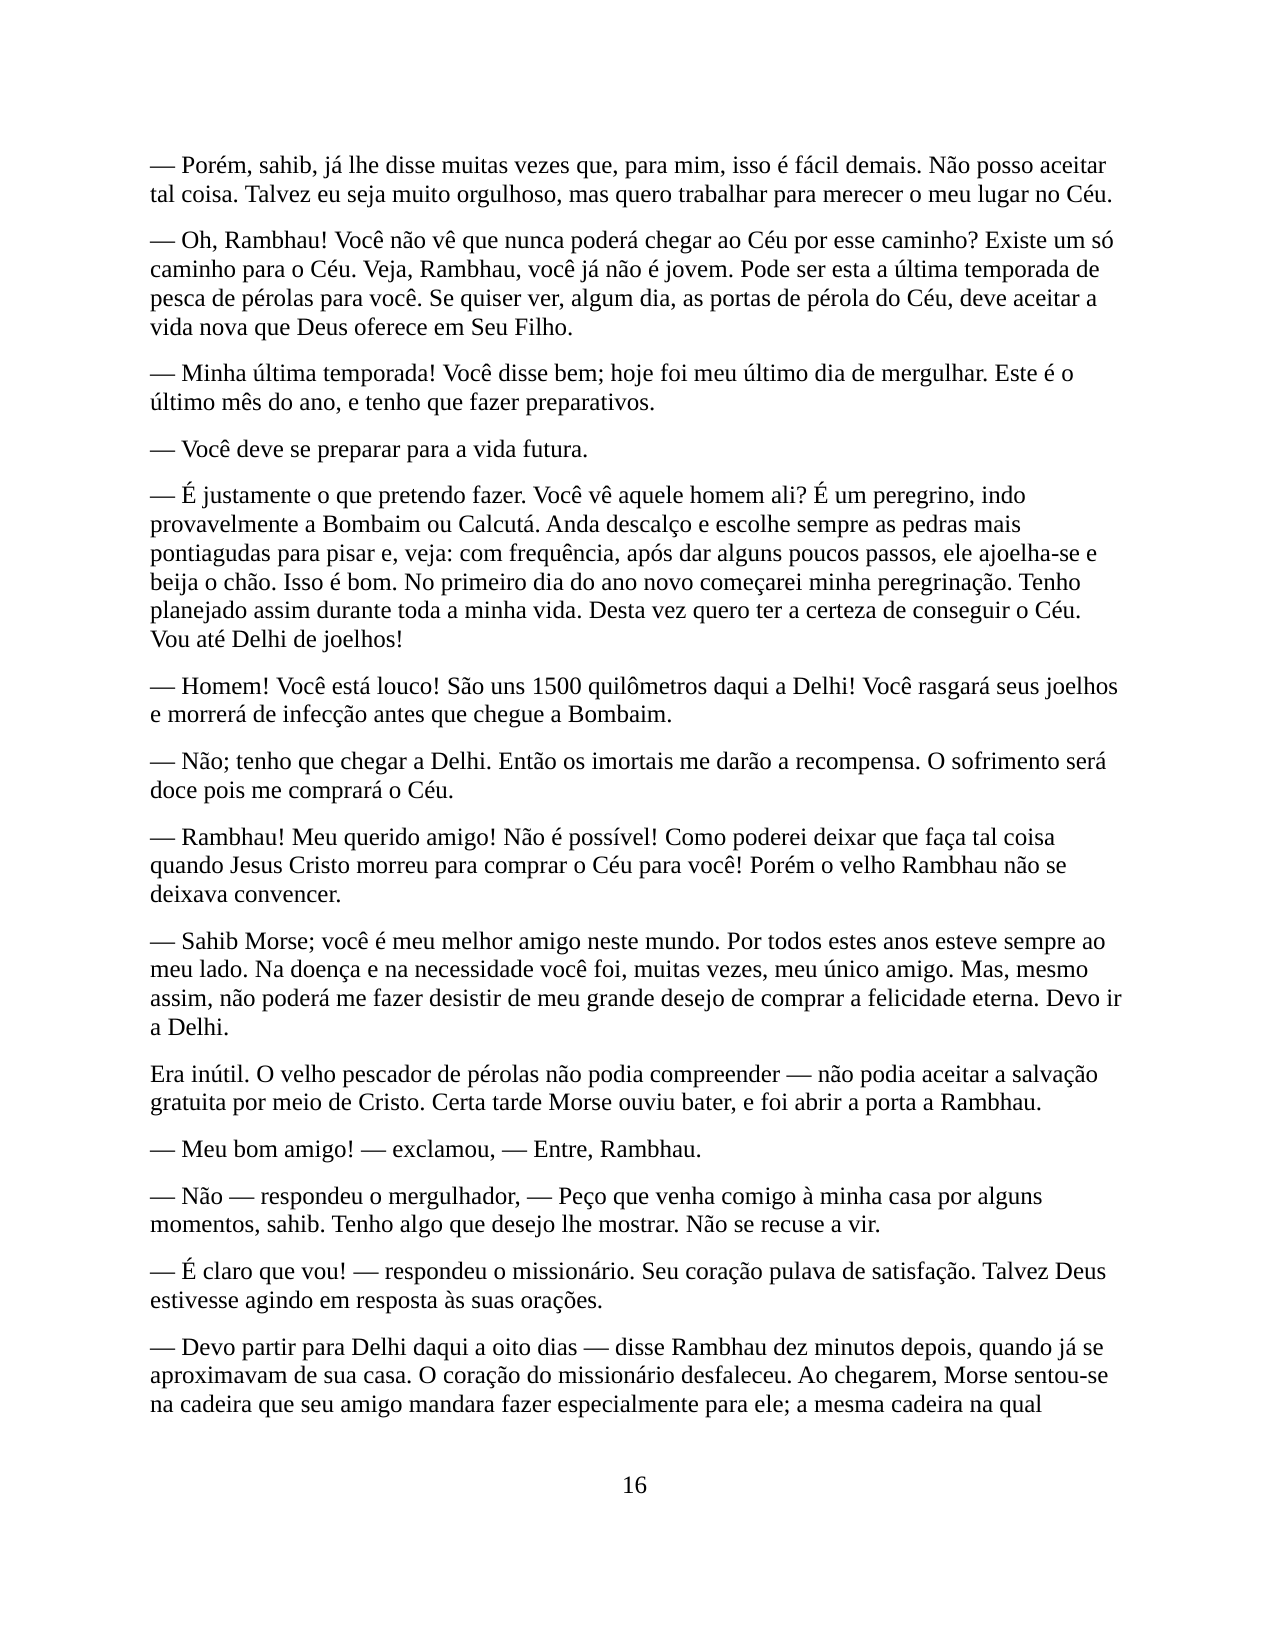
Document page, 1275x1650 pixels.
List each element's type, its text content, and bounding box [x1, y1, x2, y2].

text — Meu bom amigo! — exclamou, — Entre, Rambhau. [150, 1134, 1125, 1163]
text — Devo partir para Delhi daqui a oito dias — disse Rambhau dez minutos depois, quando já se aproximavam de sua casa. O coração do missionário desfaleceu. Ao chegarem, Morse sentou-se na cadeira que seu amigo mandara fazer especialmente para ele; a mesma cadeira na qual [150, 1332, 1125, 1418]
text — Sahib Morse; você é meu melhor amigo neste mundo. Por todos estes anos esteve sempre ao meu lado. Na doença e na necessidade você foi, muitas vezes, meu único amigo. Mas, mesmo assim, não poderá me fazer desistir de meu grande desejo de comprar a felicidade eterna. Devo ir a Delhi. [150, 926, 1125, 1041]
text — É justamente o que pretendo fazer. Você vê aquele homem ali? É um peregrino, indo provavelmente a Bombaim ou Calcutá. Anda descalço e escolhe sempre as pedras mais pontiagudas para pisar e, veja: com frequência, após dar alguns poucos passos, ele ajoelha-se e beija o chão. Isso é bom. No primeiro dia do ano novo começarei minha peregrinação. Tenho planejado assim durante toda a minha vida. Desta vez quero ter a certeza de conseguir o Céu. Vou até Delhi de joelhos! [150, 480, 1125, 653]
text — Rambhau! Meu querido amigo! Não é possível! Como poderei deixar que faça tal coisa quando Jesus Cristo morreu para comprar o Céu para você! Porém o velho Rambhau não se deixava convencer. [150, 822, 1125, 908]
text — Porém, sahib, já lhe disse muitas vezes que, para mim, isso é fácil demais. Não posso aceitar tal coisa. Talvez eu seja muito orgulhoso, mas quero trabalhar para merecer o meu lugar no Céu. [150, 150, 1125, 207]
text — Homem! Você está louco! São uns 1500 quilômetros daqui a Delhi! Você rasgará seus joelhos e morrerá de infecção antes que chegue a Bombaim. [150, 671, 1125, 728]
text — Minha última temporada! Você disse bem; hoje foi meu último dia de mergulhar. Este é o último mês do ano, e tenho que fazer preparativos. [150, 358, 1125, 416]
text — Não — respondeu o mergulhador, — Peço que venha comigo à minha casa por alguns momentos, sahib. Tenho algo que desejo lhe mostrar. Não se recuse a vir. [150, 1181, 1125, 1238]
text — É claro que vou! — respondeu o missionário. Seu coração pulava de satisfação. Talvez Deus estivesse agindo em resposta às suas orações. [150, 1256, 1125, 1314]
text Era inútil. O velho pescador de pérolas não podia compreender — não podia aceitar a salvação gratuita por meio de Cristo. Certa tarde Morse ouviu bater, e foi abrir a porta a Rambhau. [150, 1059, 1125, 1116]
text — Oh, Rambhau! Você não vê que nunca poderá chegar ao Céu por esse caminho? Existe um só caminho para o Céu. Veja, Rambhau, você já não é jovem. Pode ser esta a última temporada de pesca de pérolas para você. Se quiser ver, algum dia, as portas de pérola do Céu, deve aceitar a vida nova que Deus oferece em Seu Filho. [150, 225, 1125, 340]
text — Você deve se preparar para a vida futura. [150, 434, 1125, 462]
text — Não; tenho que chegar a Delhi. Então os imortais me darão a recompensa. O sofrimento será doce pois me comprará o Céu. [150, 746, 1125, 804]
